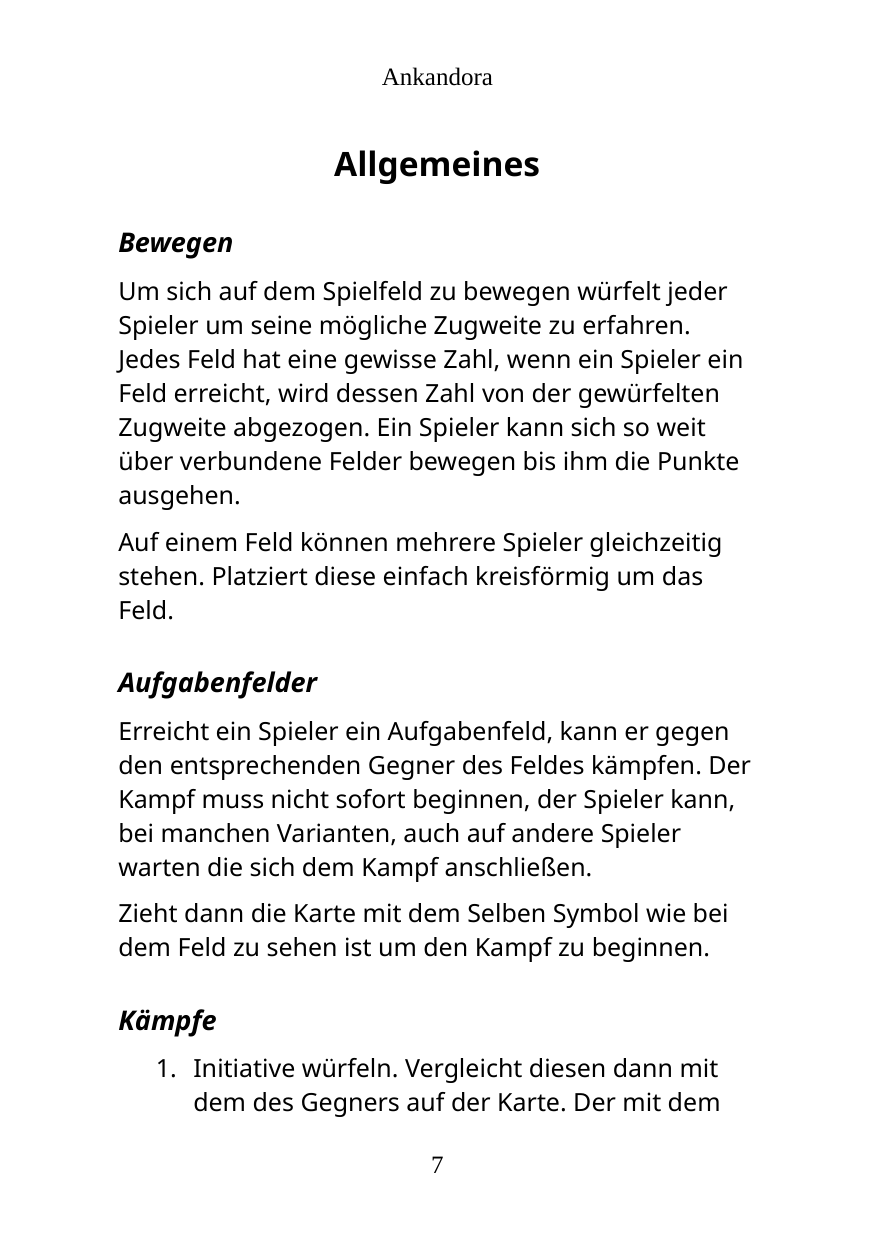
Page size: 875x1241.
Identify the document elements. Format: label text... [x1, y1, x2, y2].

text Erreicht ein Spieler ein Aufgabenfeld, kann er gegen den entsprechenden Gegner des Feldes kämpfen. Der Kampf muss nicht sofort beginnen, der Spieler kann, bei manchen Varianten, auch auf andere Spieler warten die sich dem Kampf anschließen. [118, 713, 756, 883]
subtitle Allgemeines [118, 141, 756, 186]
text Um sich auf dem Spielfeld zu bewegen würfelt jeder Spieler um seine mögliche Zugweite zu erfahren. Jedes Feld hat eine gewisse Zahl, wenn ein Spieler ein Feld erreicht, wird dessen Zahl von der gewürfelten Zugweite abgezogen. Ein Spieler kann sich so weit über verbundene Felder bewegen bis ihm die Punkte ausgehen. [118, 273, 756, 512]
text Auf einem Feld können mehrere Spieler gleichzeitig stehen. Platziert diese einfach kreisförmig um das Feld. [118, 524, 756, 626]
subtitle Kämpfe [118, 1002, 756, 1038]
subtitle Bewegen [118, 224, 756, 261]
text Zieht dann die Karte mit dem Selben Symbol wie bei dem Feld zu sehen ist um den Kampf zu beginnen. [118, 896, 756, 964]
subtitle Aufgabenfelder [118, 664, 756, 701]
list Initiative würfeln. Vergleicht diesen dann mit dem des Gegners auf der Karte. Der mit dem [156, 1051, 756, 1119]
